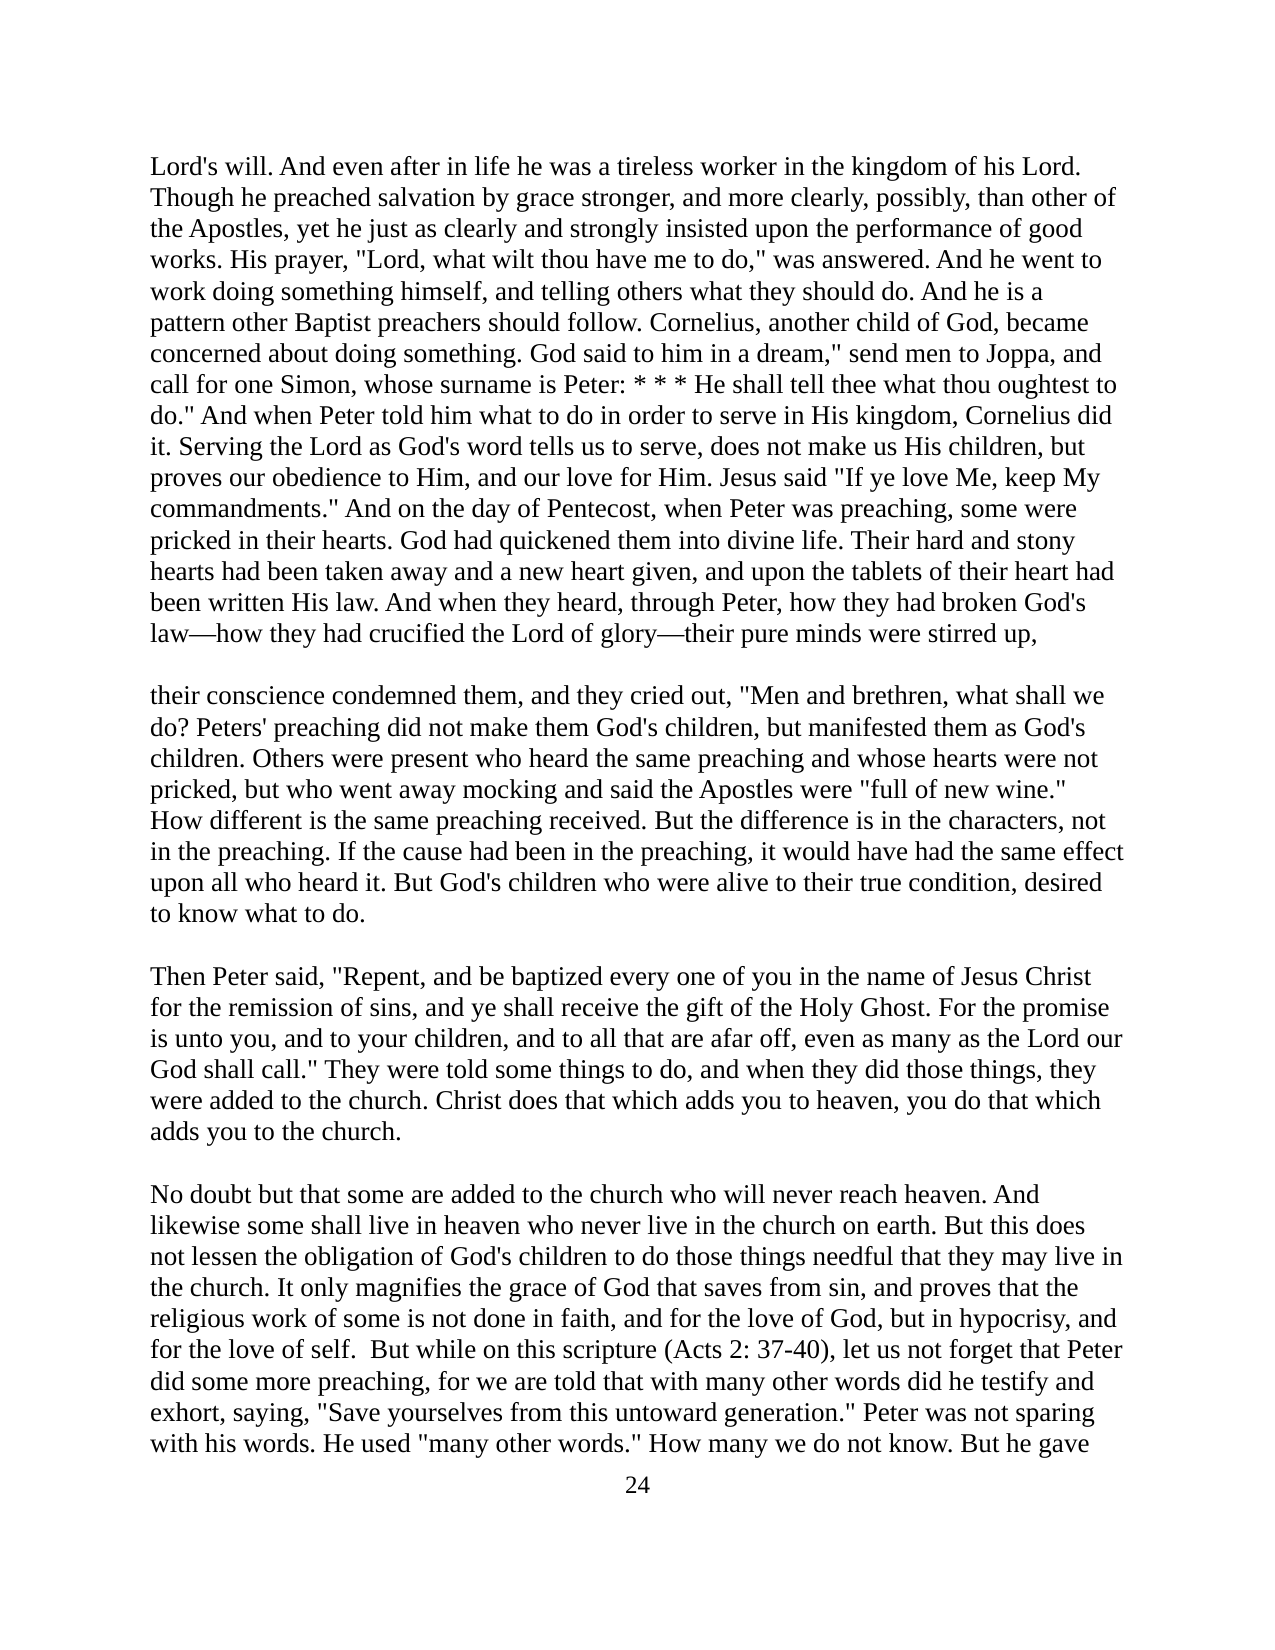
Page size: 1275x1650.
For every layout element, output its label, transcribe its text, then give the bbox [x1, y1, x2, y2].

text No doubt but that some are added to the church who will never reach heaven. And likewise some shall live in heaven who never live in the church on earth. But this does not lessen the obligation of God's children to do those things needful that they may live in the church. It only magnifies the grace of God that saves from sin, and proves that the religious work of some is not done in faith, and for the love of God, but in hypocrisy, and for the love of self. But while on this scripture (Acts 2: 37-40), let us not forget that Peter did some more preaching, for we are told that with many other words did he testify and exhort, saying, "Save yourselves from this untoward generation." Peter was not sparing with his words. He used "many other words." How many we do not know. But he gave [150, 1178, 1125, 1458]
text Lord's will. And even after in life he was a tireless worker in the kingdom of his Lord. Though he preached salvation by grace stronger, and more clearly, possibly, than other of the Apostles, yet he just as clearly and strongly insisted upon the performance of good works. His prayer, "Lord, what wilt thou have me to do," was answered. And he went to work doing something himself, and telling others what they should do. And he is a pattern other Baptist preachers should follow. Cornelius, another child of God, became concerned about doing something. God said to him in a dream," send men to Joppa, and call for one Simon, whose surname is Peter: * * * He shall tell thee what thou oughtest to do." And when Peter told him what to do in order to serve in His kingdom, Cornelius did it. Serving the Lord as God's word tells us to serve, does not make us His children, but proves our obedience to Him, and our love for Him. Jesus said "If ye love Me, keep My commandments." And on the day of Pentecost, when Peter was preaching, some were pricked in their hearts. God had quickened them into divine life. Their hard and stony hearts had been taken away and a new heart given, and upon the tablets of their heart had been written His law. And when they heard, through Peter, how they had broken God's law—how they had crucified the Lord of glory—their pure minds were stirred up, [150, 150, 1125, 648]
text their conscience condemned them, and they cried out, "Men and brethren, what shall we do? Peters' preaching did not make them God's children, but manifested them as God's children. Others were present who heard the same preaching and whose hearts were not pricked, but who went away mocking and said the Apostles were "full of new wine." How different is the same preaching received. But the difference is in the characters, not in the preaching. If the cause had been in the preaching, it would have had the same effect upon all who heard it. But God's children who were alive to their true condition, desired to know what to do. [150, 679, 1125, 929]
text Then Peter said, "Repent, and be baptized every one of you in the name of Jesus Christ for the remission of sins, and ye shall receive the gift of the Holy Ghost. For the promise is unto you, and to your children, and to all that are afar off, even as many as the Lord our God shall call." They were told some things to do, and when they did those things, they were added to the church. Christ does that which adds you to heaven, you do that which adds you to the church. [150, 960, 1125, 1147]
